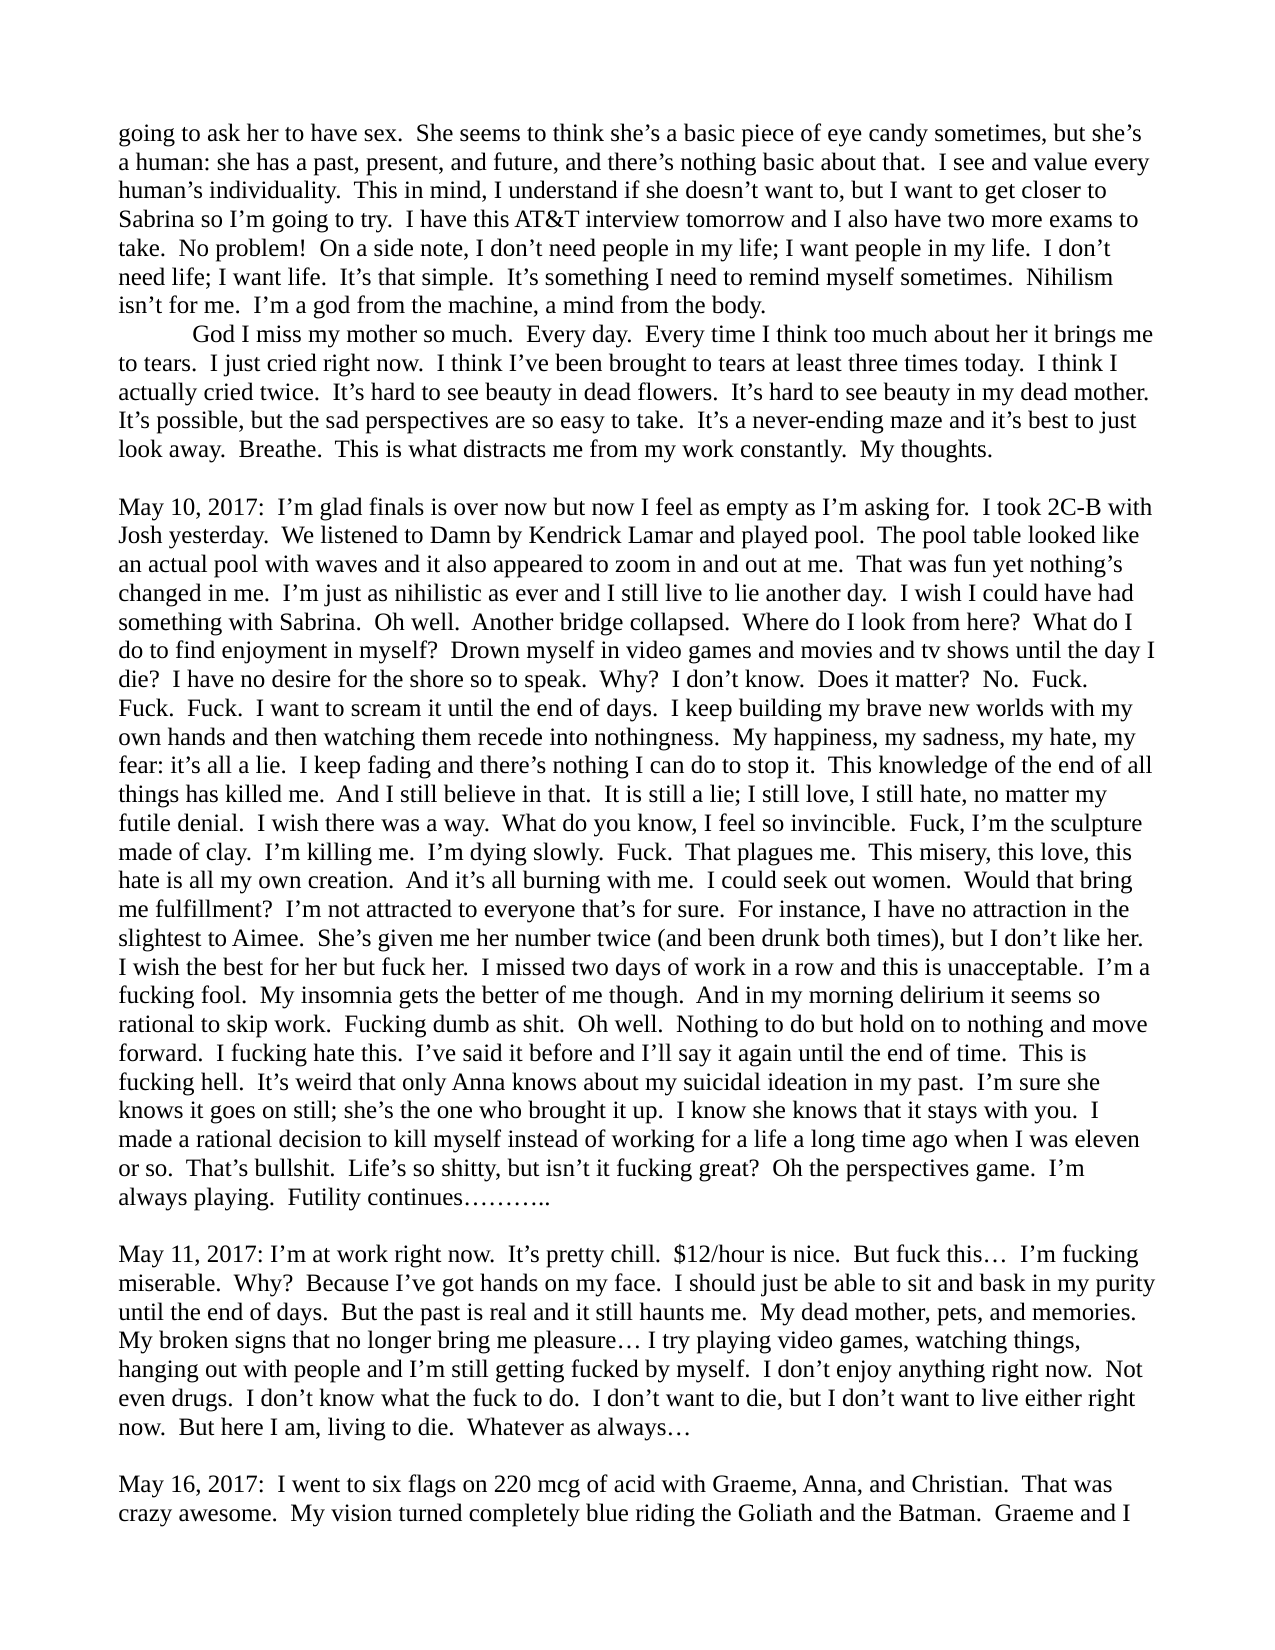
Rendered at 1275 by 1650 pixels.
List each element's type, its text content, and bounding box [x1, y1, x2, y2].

text God I miss my mother so much. Every day. Every time I think too much about her it brings me to tears. I just cried right now. I think I’ve been brought to tears at least three times today. I think I actually cried twice. It’s hard to see beauty in dead flowers. It’s hard to see beauty in my dead mother. It’s possible, but the sad perspectives are so easy to take. It’s a never-ending maze and it’s best to just look away. Breathe. This is what distracts me from my work constantly. My thoughts. [118, 319, 1157, 463]
text going to ask her to have sex. She seems to think she’s a basic piece of eye candy sometimes, but she’s a human: she has a past, present, and future, and there’s nothing basic about that. I see and value every human’s individuality. This in mind, I understand if she doesn’t want to, but I want to get closer to Sabrina so I’m going to try. I have this AT&T interview tomorrow and I also have two more exams to take. No problem! On a side note, I don’t need people in my life; I want people in my life. I don’t need life; I want life. It’s that simple. It’s something I need to remind myself sometimes. Nihilism isn’t for me. I’m a god from the machine, a mind from the body. [118, 118, 1157, 319]
text May 16, 2017: I went to six flags on 220 mcg of acid with Graeme, Anna, and Christian. That was crazy awesome. My vision turned completely blue riding the Goliath and the Batman. Graeme and I [118, 1469, 1157, 1527]
text May 10, 2017: I’m glad finals is over now but now I feel as empty as I’m asking for. I took 2C-B with Josh yesterday. We listened to Damn by Kendrick Lamar and played pool. The pool table looked like an actual pool with waves and it also appeared to zoom in and out at me. That was fun yet nothing’s changed in me. I’m just as nihilistic as ever and I still live to lie another day. I wish I could have had something with Sabrina. Oh well. Another bridge collapsed. Where do I look from here? What do I do to find enjoyment in myself? Drown myself in video games and movies and tv shows until the day I die? I have no desire for the shore so to speak. Why? I don’t know. Does it matter? No. Fuck. Fuck. Fuck. I want to scream it until the end of days. I keep building my brave new worlds with my own hands and then watching them recede into nothingness. My happiness, my sadness, my hate, my fear: it’s all a lie. I keep fading and there’s nothing I can do to stop it. This knowledge of the end of all things has killed me. And I still believe in that. It is still a lie; I still love, I still hate, no matter my futile denial. I wish there was a way. What do you know, I feel so invincible. Fuck, I’m the sculpture made of clay. I’m killing me. I’m dying slowly. Fuck. That plagues me. This misery, this love, this hate is all my own creation. And it’s all burning with me. I could seek out women. Would that bring me fulfillment? I’m not attracted to everyone that’s for sure. For instance, I have no attraction in the slightest to Aimee. She’s given me her number twice (and been drunk both times), but I don’t like her. I wish the best for her but fuck her. I missed two days of work in a row and this is unacceptable. I’m a fucking fool. My insomnia gets the better of me though. And in my morning delirium it seems so rational to skip work. Fucking dumb as shit. Oh well. Nothing to do but hold on to nothing and move forward. I fucking hate this. I’ve said it before and I’ll say it again until the end of time. This is fucking hell. It’s weird that only Anna knows about my suicidal ideation in my past. I’m sure she knows it goes on still; she’s the one who brought it up. I know she knows that it stays with you. I made a rational decision to kill myself instead of working for a life a long time ago when I was eleven or so. That’s bullshit. Life’s so shitty, but isn’t it fucking great? Oh the perspectives game. I’m always playing. Futility continues……….. [118, 492, 1157, 1211]
text May 11, 2017: I’m at work right now. It’s pretty chill. $12/hour is nice. But fuck this… I’m fucking miserable. Why? Because I’ve got hands on my face. I should just be able to sit and bask in my purity until the end of days. But the past is real and it still haunts me. My dead mother, pets, and memories. My broken signs that no longer bring me pleasure… I try playing video games, watching things, hanging out with people and I’m still getting fucked by myself. I don’t enjoy anything right now. Not even drugs. I don’t know what the fuck to do. I don’t want to die, but I don’t want to live either right now. But here I am, living to die. Whatever as always… [118, 1239, 1157, 1441]
